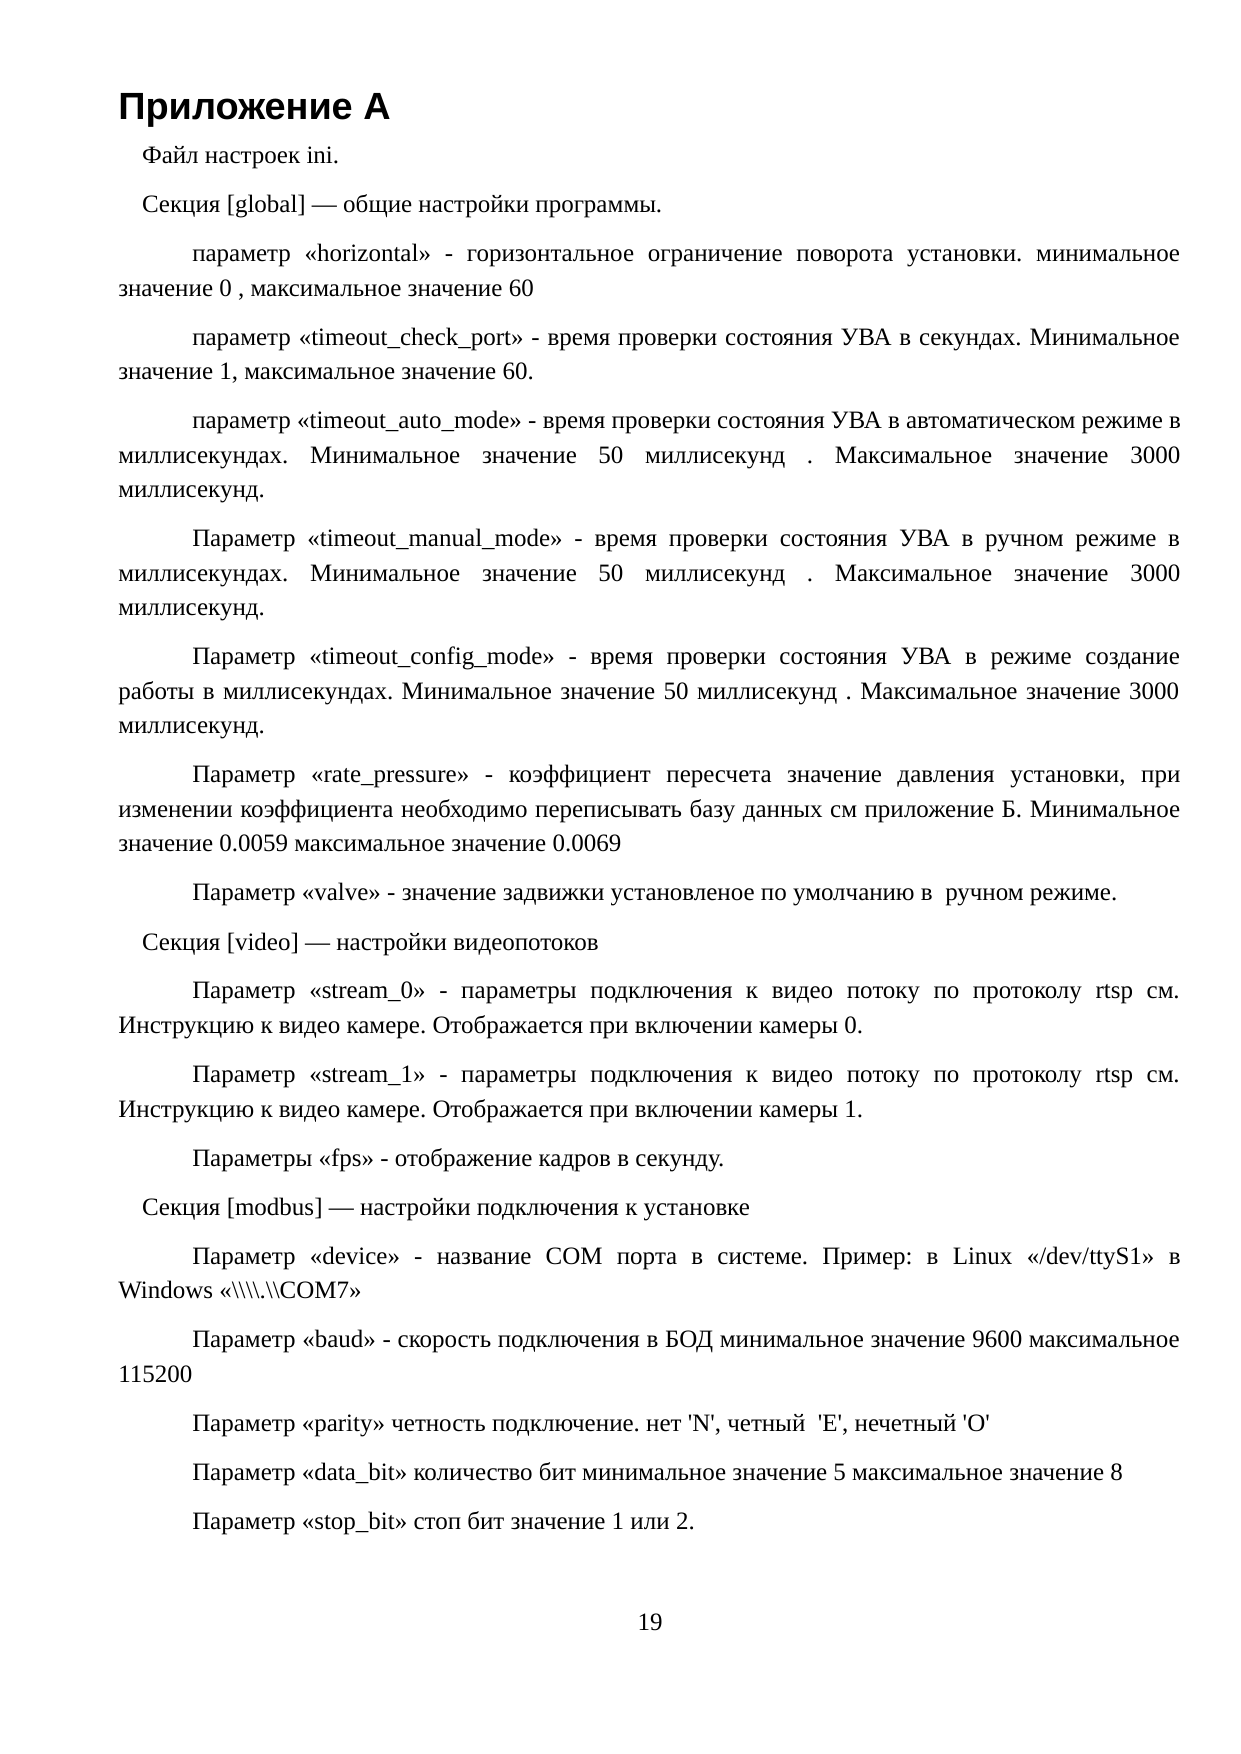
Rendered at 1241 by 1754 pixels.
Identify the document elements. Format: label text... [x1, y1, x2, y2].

text Секция [video] — настройки видеопотоков [118, 927, 1181, 955]
text Параметр «parity» четность подключение. нет 'N', четный 'E', нечетный 'O' [118, 1408, 1181, 1437]
subtitle Приложение А [118, 84, 1181, 128]
text Параметр «baud» - скорость подключения в БОД минимальное значение 9600 максимальное 115200 [118, 1324, 1181, 1388]
text Параметр «stop_bit» стоп бит значение 1 или 2. [118, 1506, 1181, 1535]
text Параметр «timeout_manual_mode» - время проверки состояния УВА в ручном режиме в миллисекундах. Минимальное значение 50 миллисекунд . Максимальное значение 3000 миллисекунд. [118, 523, 1181, 621]
text Параметры «fps» - отображение кадров в секунду. [118, 1143, 1181, 1171]
text параметр «timeout_check_port» - время проверки состояния УВА в секундах. Минимальное значение 1, максимальное значение 60. [118, 322, 1181, 385]
text Параметр «rate_pressure» - коэффициент пересчета значение давления установки, при изменении коэффициента необходимо переписывать базу данных см приложение Б. Минимальное значение 0.0059 максимальное значение 0.0069 [118, 759, 1181, 857]
text параметр «horizontal» - горизонтальное ограничение поворота установки. минимальное значение 0 , максимальное значение 60 [118, 238, 1181, 302]
text Параметр «valve» - значение задвижки установленое по умолчанию в ручном режиме. [118, 877, 1181, 906]
text параметр «timeout_auto_mode» - время проверки состояния УВА в автоматическом режиме в миллисекундах. Минимальное значение 50 миллисекунд . Максимальное значение 3000 миллисекунд. [118, 405, 1181, 503]
text Файл настроек ini. [118, 140, 1181, 169]
text Секция [global] — общие настройки программы. [118, 189, 1181, 218]
text Секция [modbus] — настройки подключения к установке [118, 1192, 1181, 1221]
text Параметр «timeout_config_mode» - время проверки состояния УВА в режиме создание работы в миллисекундах. Минимальное значение 50 миллисекунд . Максимальное значение 3000 миллисекунд. [118, 641, 1181, 739]
text Параметр «stream_1» - параметры подключения к видео потоку по протоколу rtsp см. Инструкцию к видео камере. Отображается при включении камеры 1. [118, 1059, 1181, 1122]
text Параметр «stream_0» - параметры подключения к видео потоку по протоколу rtsp см. Инструкцию к видео камере. Отображается при включении камеры 0. [118, 976, 1181, 1039]
text Параметр «device» - название COM порта в системе. Пример: в Linux «/dev/ttyS1» в Windows «\\\\.\\COM7» [118, 1241, 1181, 1304]
text Параметр «data_bit» количество бит минимальное значение 5 максимальное значение 8 [118, 1457, 1181, 1486]
